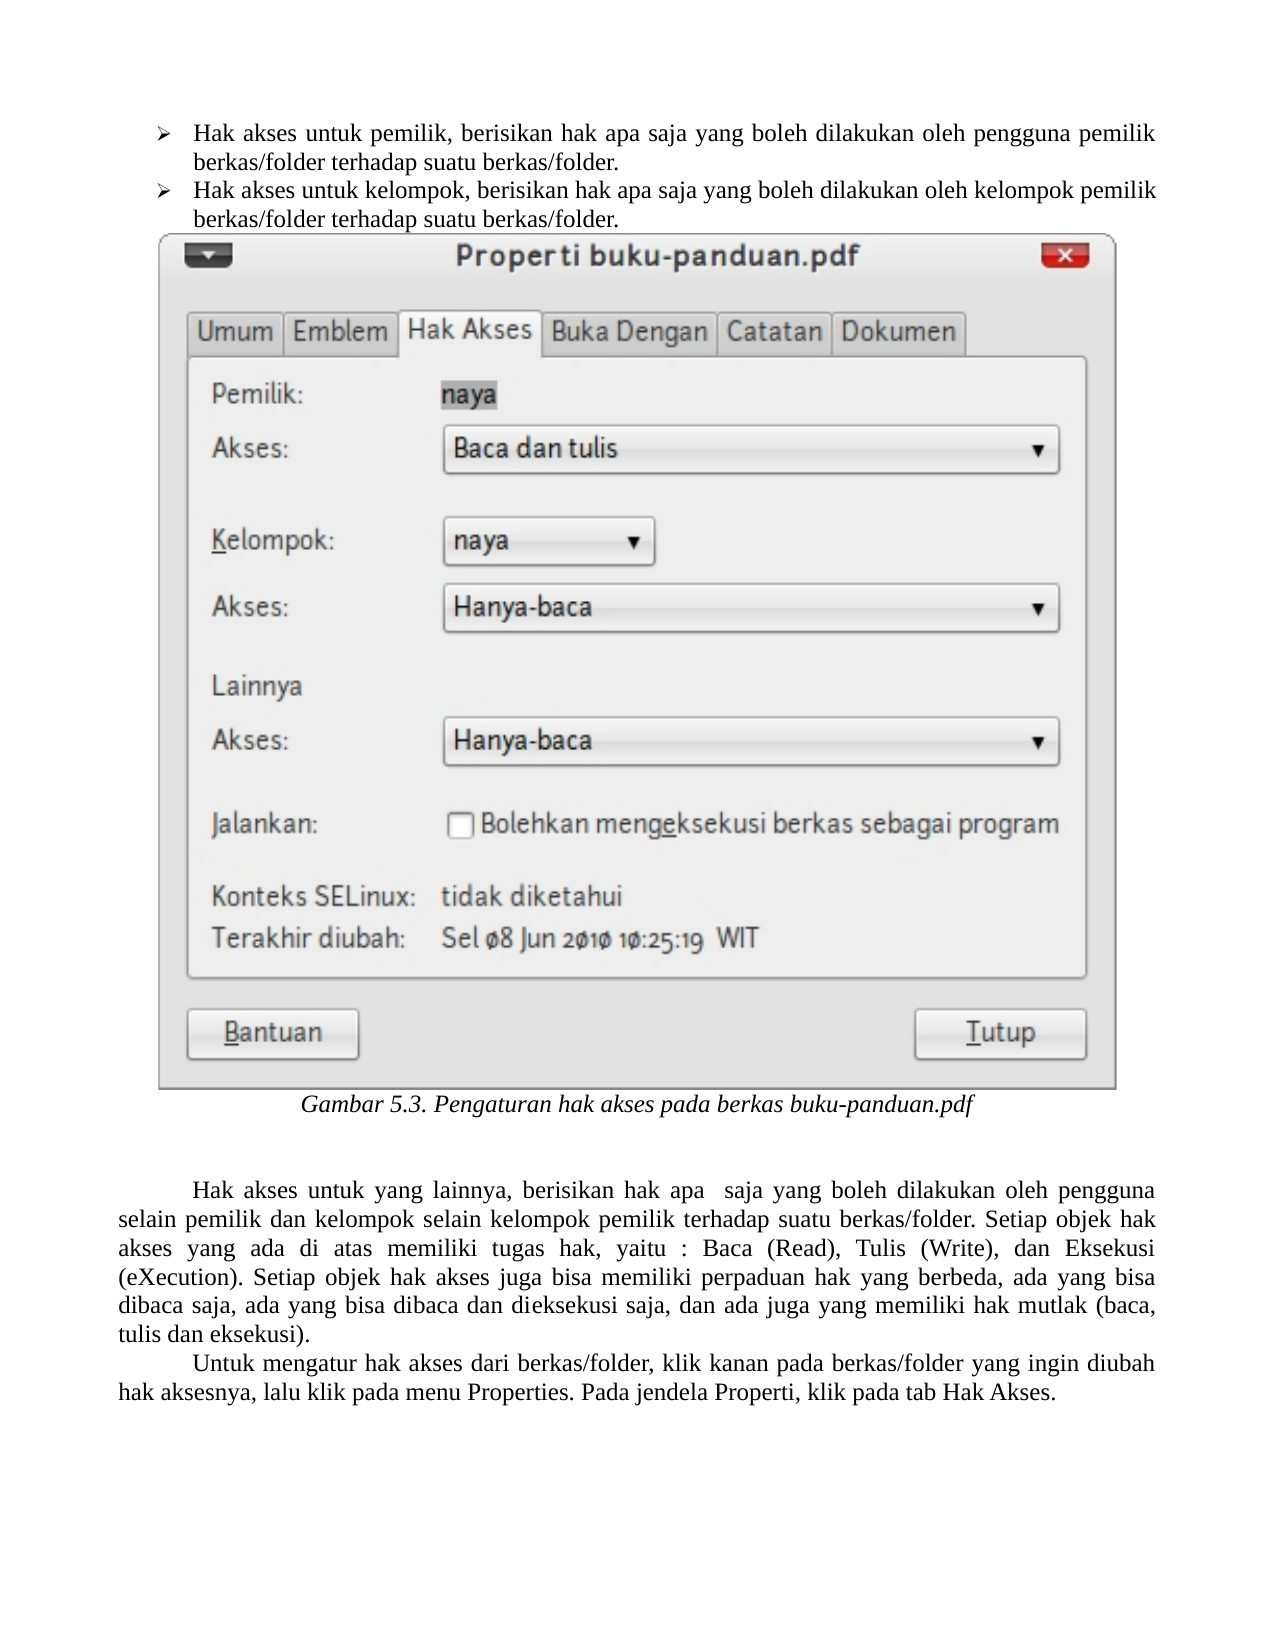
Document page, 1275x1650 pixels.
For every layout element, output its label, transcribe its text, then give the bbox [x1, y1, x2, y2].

picture [158, 233, 1117, 1090]
text Untuk mengatur hak akses dari berkas/folder, klik kanan pada berkas/folder yang ingin diubah hak aksesnya, lalu klik pada menu Properties. Pada jendela Properti, klik pada tab Hak Akses. [118, 1348, 1157, 1406]
list Hak akses untuk pemilik, berisikan hak apa saja yang boleh dilakukan oleh pengguna pemilik berkas/folder terhadap suatu berkas/folder. [156, 118, 1157, 176]
text Gambar 5.3. Pengaturan hak akses pada berkas buku-panduan.pdf [118, 1089, 1157, 1118]
text Hak akses untuk yang lainnya, berisikan hak apa saja yang boleh dilakukan oleh pengguna selain pemilik dan kelompok selain kelompok pemilik terhadap suatu berkas/folder. Setiap objek hak akses yang ada di atas memiliki tugas hak, yaitu : Baca (Read), Tulis (Write), dan Eksekusi (eXecution). Setiap objek hak akses juga bisa memiliki perpaduan hak yang berbeda, ada yang bisa dibaca saja, ada yang bisa dibaca dan dieksekusi saja, dan ada juga yang memiliki hak mutlak (baca, tulis dan eksekusi). [118, 1176, 1157, 1348]
list Hak akses untuk kelompok, berisikan hak apa saja yang boleh dilakukan oleh kelompok pemilik berkas/folder terhadap suatu berkas/folder. [156, 176, 1157, 233]
